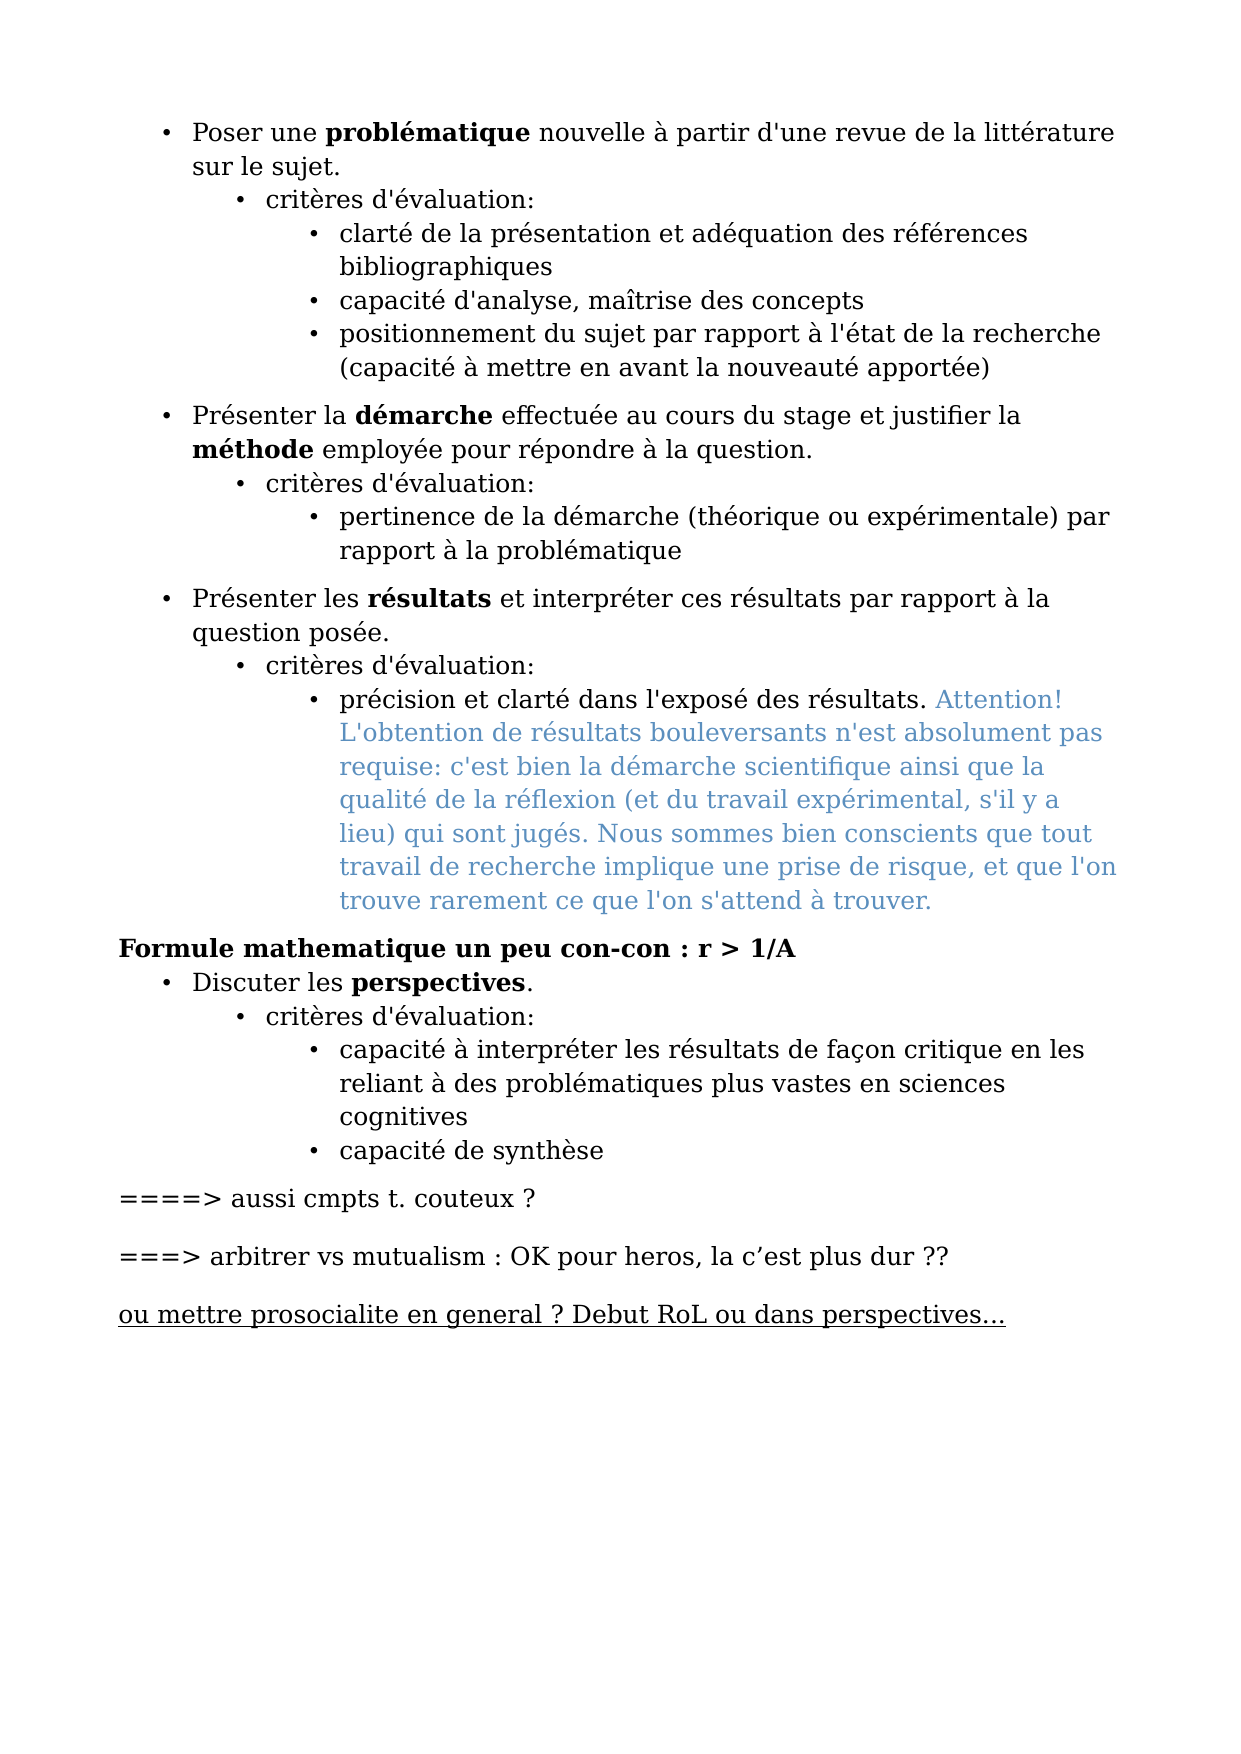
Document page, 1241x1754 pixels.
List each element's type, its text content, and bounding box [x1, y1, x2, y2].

list positionnement du sujet par rapport à l'état de la recherche (capacité à mettre en avant la nouveauté apportée) [309, 319, 1122, 382]
list critères d'évaluation: [236, 1002, 1122, 1031]
list Présenter les résultats et interpréter ces résultats par rapport à la question posée. [162, 584, 1122, 647]
list critères d'évaluation: [236, 651, 1122, 680]
list capacité à interpréter les résultats de façon critique en les reliant à des problématiques plus vastes en sciences cognitives [309, 1035, 1122, 1131]
list capacité de synthèse [309, 1136, 1122, 1165]
list pertinence de la démarche (théorique ou expérimentale) par rapport à la problématique [309, 502, 1122, 565]
list Présenter la démarche effectuée au cours du stage et justifier la méthode employée pour répondre à la question. [162, 401, 1122, 464]
list Poser une problématique nouvelle à partir d'une revue de la littérature sur le sujet. [162, 118, 1122, 181]
list précision et clarté dans l'exposé des résultats. Attention! L'obtention de résultats bouleversants n'est absolument pas requise: c'est bien la démarche scientifique ainsi que la qualité de la réflexion (et du travail expérimental, s'il y a lieu) qui sont jugés. Nous sommes bien conscients que tout travail de recherche implique une prise de risque, et que l'on trouve rarement ce que l'on s'attend à trouver. [309, 685, 1122, 915]
list clarté de la présentation et adéquation des références bibliographiques [309, 219, 1122, 282]
text ou mettre prosocialite en general ? Debut RoL ou dans perspectives... [118, 1301, 1122, 1330]
text Formule mathematique un peu con-con : r > 1/A [118, 934, 1122, 963]
list critères d'évaluation: [236, 469, 1122, 498]
list capacité d'analyse, maîtrise des concepts [309, 286, 1122, 315]
text ===> arbitrer vs mutualism : OK pour heros, la c’est plus dur ?? [118, 1242, 1122, 1271]
list Discuter les perspectives. [162, 968, 1122, 997]
list critères d'évaluation: [236, 185, 1122, 214]
text ====> aussi cmpts t. couteux ? [118, 1184, 1122, 1213]
